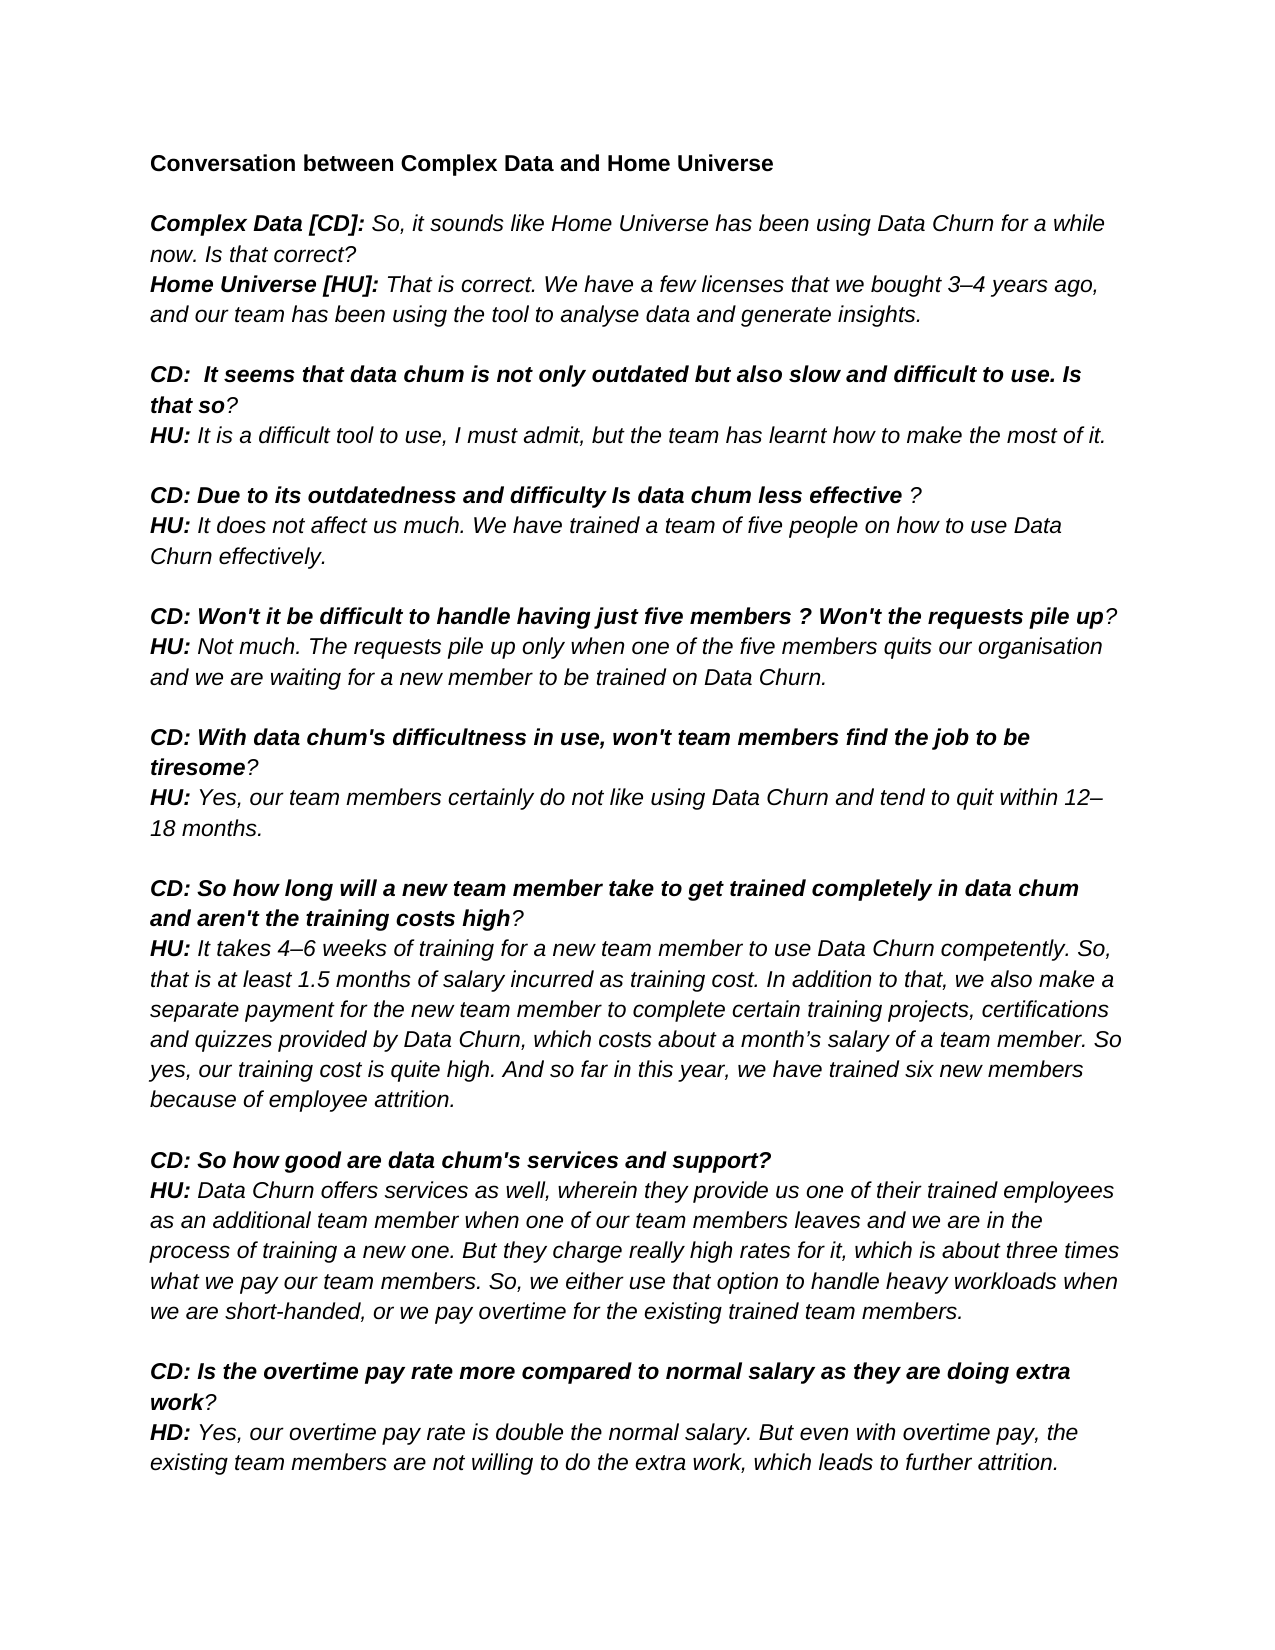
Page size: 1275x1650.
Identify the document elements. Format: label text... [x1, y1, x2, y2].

text Complex Data [CD]: So, it sounds like Home Universe has been using Data Churn for a while now. Is that correct? [150, 210, 1125, 267]
text HU: It does not affect us much. We have trained a team of five people on how to use Data Churn effectively. [150, 512, 1125, 569]
text CD: With data chum's difficultness in use, won't team members find the job to be tiresome? [150, 724, 1125, 781]
text Home Universe [HU]: That is correct. We have a few licenses that we bought 3–4 years ago, and our team has been using the tool to analyse data and generate insights. [150, 271, 1125, 327]
text CD: Is the overtime pay rate more compared to normal salary as they are doing extra work? [150, 1358, 1125, 1415]
text CD: It seems that data chum is not only outdated but also slow and difficult to use. Is that so? [150, 361, 1125, 418]
text HU: Data Churn offers services as well, wherein they provide us one of their trained employees as an additional team member when one of our team members leaves and we are in the process of training a new one. But they charge really high rates for it, which is about three times what we pay our team members. So, we either use that option to handle heavy workloads when we are short-handed, or we pay overtime for the existing trained team members. [150, 1177, 1125, 1324]
text CD: Due to its outdatedness and difficulty Is data chum less effective ? [150, 482, 1125, 509]
text HU: Not much. The requests pile up only when one of the five members quits our organisation and we are waiting for a new member to be trained on Data Churn. [150, 633, 1125, 690]
text CD: So how good are data chum's services and support? [150, 1147, 1125, 1173]
text Conversation between Complex Data and Home Universe [150, 150, 1125, 176]
text CD: Won't it be difficult to handle having just five members ? Won't the requests pile up? [150, 603, 1125, 629]
text HU: It is a difficult tool to use, I must admit, but the team has learnt how to make the most of it. [150, 422, 1125, 448]
text HU: It takes 4–6 weeks of training for a new team member to use Data Churn competently. So, that is at least 1.5 months of salary incurred as training cost. In addition to that, we also make a separate payment for the new team member to complete certain training projects, certifications and quizzes provided by Data Churn, which costs about a month’s salary of a team member. So yes, our training cost is quite high. And so far in this year, we have trained six new members because of employee attrition. [150, 935, 1125, 1113]
text HD: Yes, our overtime pay rate is double the normal salary. But even with overtime pay, the existing team members are not willing to do the extra work, which leads to further attrition. [150, 1419, 1125, 1475]
text HU: Yes, our team members certainly do not like using Data Churn and tend to quit within 12–18 months. [150, 784, 1125, 841]
text CD: So how long will a new team member take to get trained completely in data chum and aren't the training costs high? [150, 875, 1125, 932]
